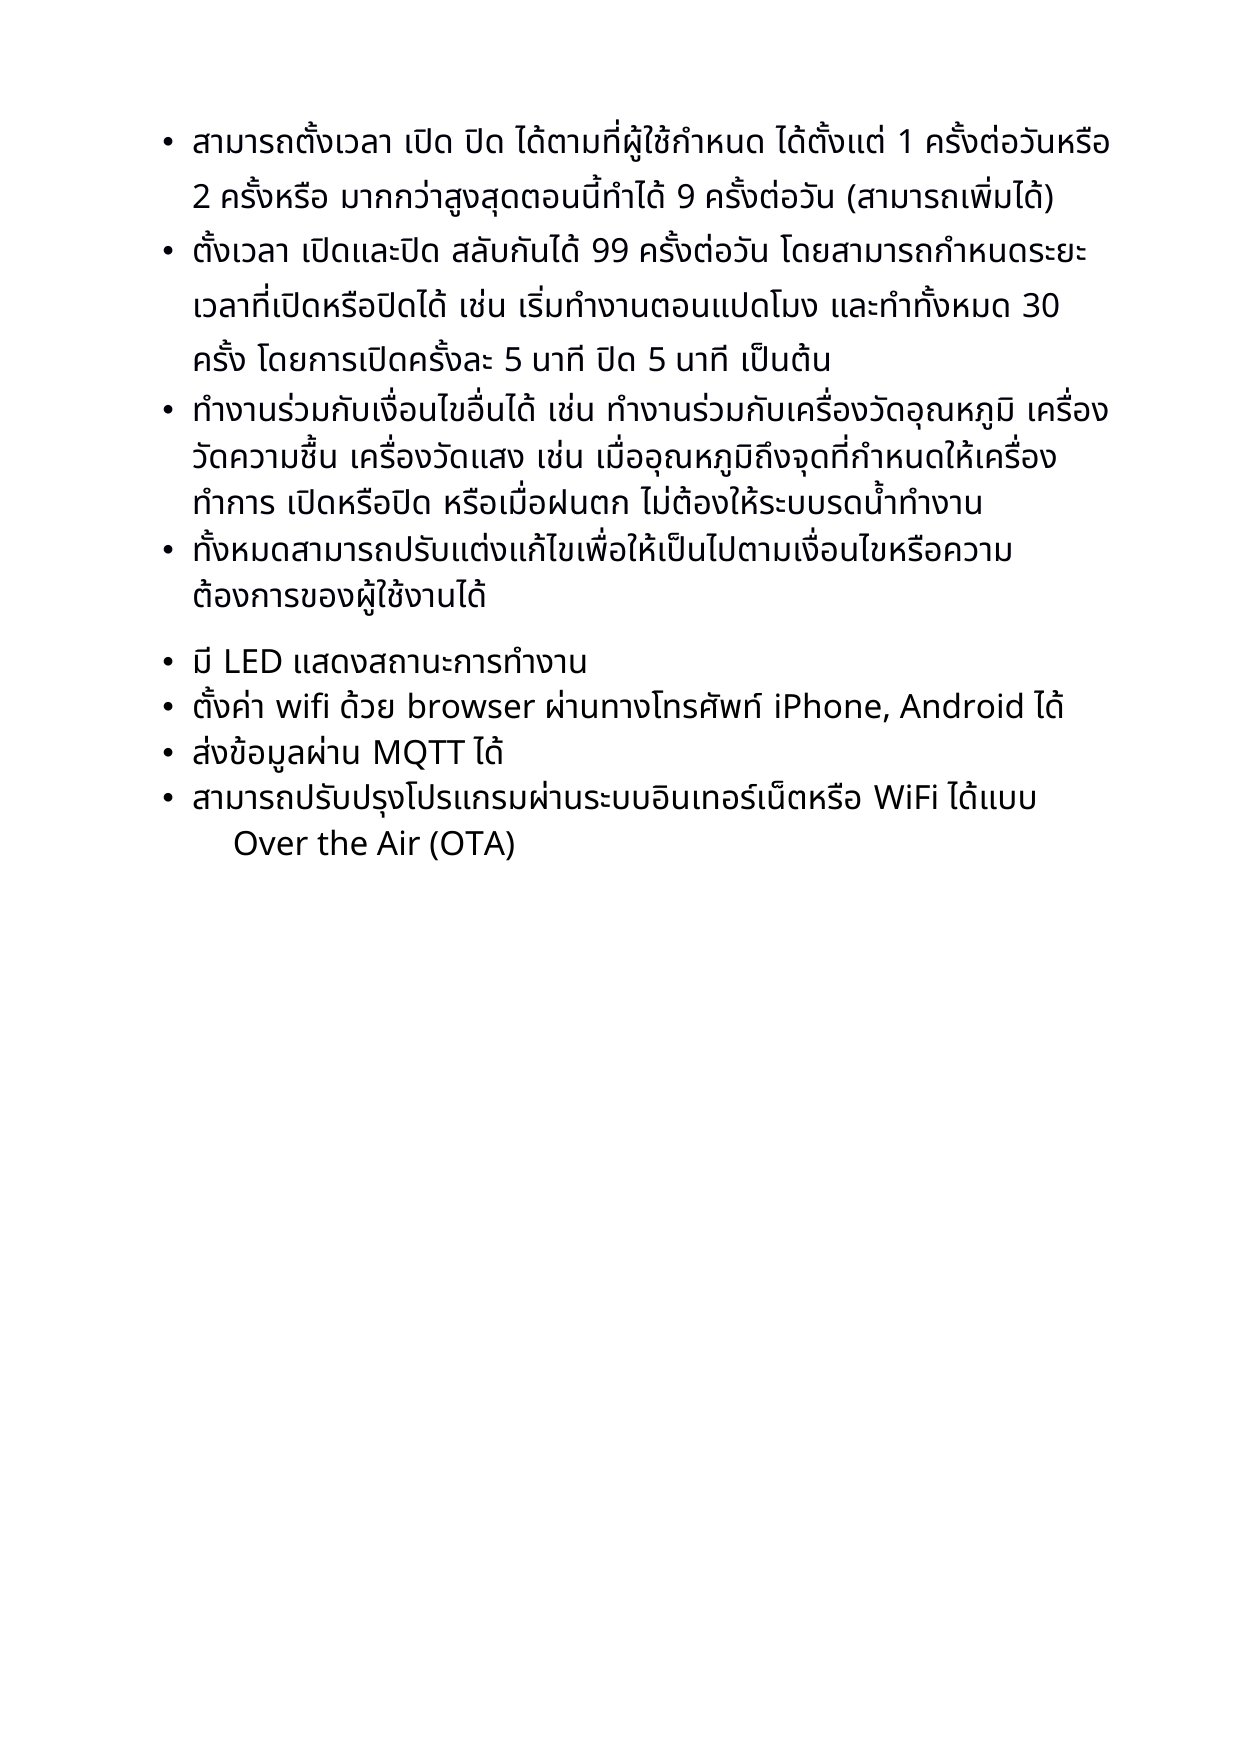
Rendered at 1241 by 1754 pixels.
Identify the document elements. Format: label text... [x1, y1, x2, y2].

list สามารถตั้งเวลา เปิด ปิด ได้ตามที่ผู้ใช้กำหนด ได้ตั้งแต่ 1 ครั้งต่อวันหรือ 2 ครั้งหรือ มากกว่าสูงสุดตอนนี้ทำได้ 9 ครั้งต่อวัน (สามารถเพิ่มได้) [162, 118, 1122, 218]
list ส่งข้อมูลผ่าน MQTT ได้ [162, 729, 1122, 774]
list ทั้งหมดสามารถปรับแต่งแก้ไขเพื่อให้เป็นไปตามเงื่อนไขหรือความต้องการของผู้ใช้งานได้ [162, 530, 1122, 616]
list ตั้งค่า wifi ด้วย browser ผ่านทางโทรศัพท์ iPhone, Android ได้ [162, 683, 1122, 729]
list มี LED แสดงสถานะการทำงาน [162, 638, 1122, 683]
list ตั้งเวลา เปิดและปิด สลับกันได้ 99 ครั้งต่อวัน โดยสามารถกำหนดระยะเวลาที่เปิดหรือปิดได้ เช่น เริ่มทำงานตอนแปดโมง และทำทั้งหมด 30 ครั้ง โดยการเปิดครั้งละ 5 นาที ปิด 5 นาที เป็นต้น [162, 227, 1122, 381]
list สามารถปรับปรุงโปรแกรมผ่านระบบอินเทอร์เน็ตหรือ WiFi ได้แบบ Over the Air (OTA) [162, 774, 1122, 865]
list ทำงานร่วมกับเงื่อนไขอื่นได้ เช่น ทำงานร่วมกับเครื่องวัดอุณหภูมิ เครื่องวัดความชื้น เครื่องวัดแสง เช่น เมื่ออุณหภูมิถึงจุดที่กำหนดให้เครื่องทำการ เปิดหรือปิด หรือเมื่อฝนตก ไม่ต้องให้ระบบรดน้ำทำงาน [162, 391, 1122, 522]
